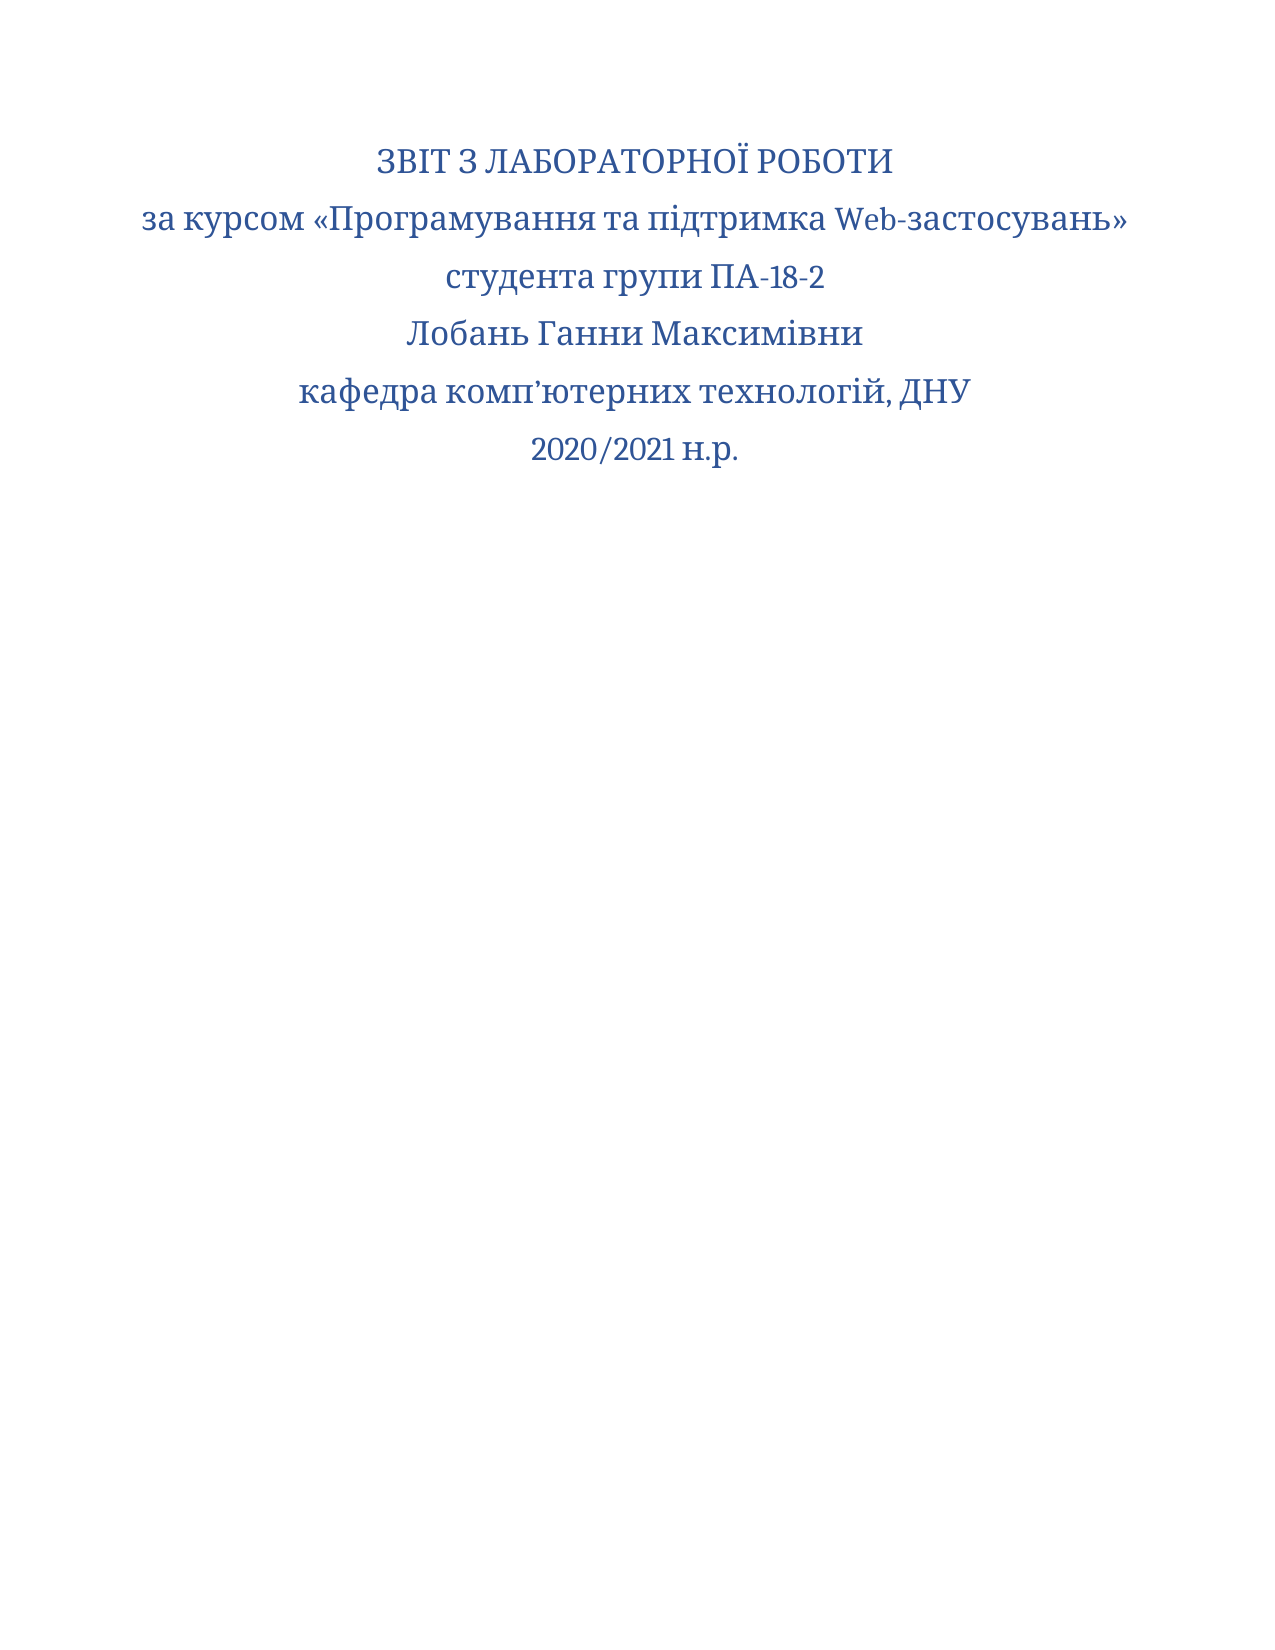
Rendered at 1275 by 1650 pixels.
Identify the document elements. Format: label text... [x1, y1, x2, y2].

subtitle ЗВІТ З ЛАБОРАТОРНОЇ РОБОТИ [118, 143, 1152, 182]
subtitle кафедра комп’ютерних технологій, ДНУ [118, 373, 1152, 412]
subtitle за курсом «Програмування та підтримка Web-застосувань» [118, 201, 1152, 239]
subtitle студента групи ПА-18-2 [118, 258, 1152, 297]
subtitle Лобань Ганни Максимівни [118, 316, 1152, 354]
subtitle 2020/2021 н.р. [118, 431, 1152, 469]
